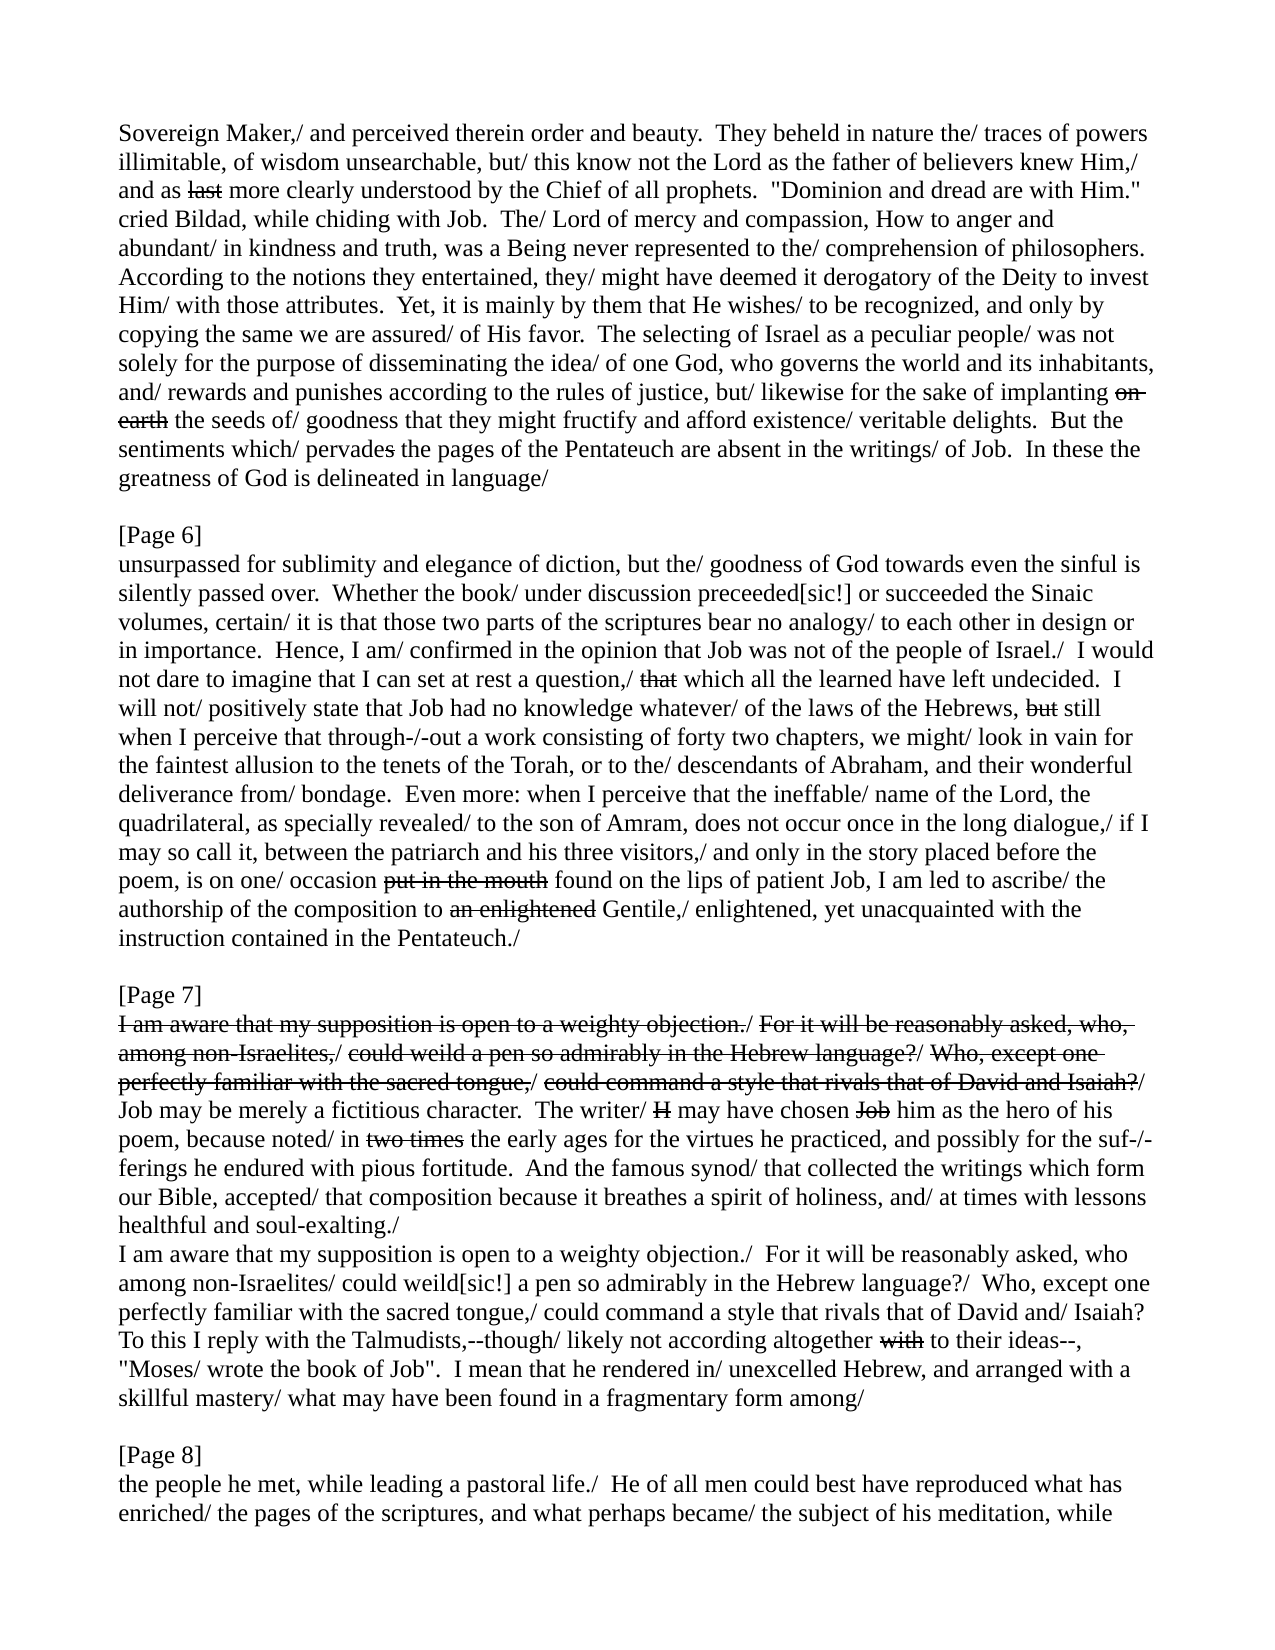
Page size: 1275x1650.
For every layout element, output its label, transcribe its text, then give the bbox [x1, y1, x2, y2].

text [Page 8] [118, 1441, 1157, 1469]
text Sovereign Maker,/ and perceived therein order and beauty. They beheld in nature the/ traces of powers illimitable, of wisdom unsearchable, but/ this know not the Lord as the father of believers knew Him,/ and as last more clearly understood by the Chief of all prophets. "Dominion and dread are with Him." cried Bildad, while chiding with Job. The/ Lord of mercy and compassion, How to anger and abundant/ in kindness and truth, was a Being never represented to the/ comprehension of philosophers. According to the notions they entertained, they/ might have deemed it derogatory of the Deity to invest Him/ with those attributes. Yet, it is mainly by them that He wishes/ to be recognized, and only by copying the same we are assured/ of His favor. The selecting of Israel as a peculiar people/ was not solely for the purpose of disseminating the idea/ of one God, who governs the world and its inhabitants, and/ rewards and punishes according to the rules of justice, but/ likewise for the sake of implanting on earth the seeds of/ goodness that they might fructify and afford existence/ veritable delights. But the sentiments which/ pervades the pages of the Pentateuch are absent in the writings/ of Job. In these the greatness of God is delineated in language/ [118, 118, 1157, 492]
text [Page 7] [118, 981, 1157, 1009]
text I am aware that my supposition is open to a weighty objection./ For it will be reasonably asked, who, among non-Israelites,/ could weild a pen so admirably in the Hebrew language?/ Who, except one perfectly familiar with the sacred tongue,/ could command a style that rivals that of David and Isaiah?/ Job may be merely a fictitious character. The writer/ H may have chosen Job him as the hero of his poem, because noted/ in two times the early ages for the virtues he practiced, and possibly for the suf-/-ferings he endured with pious fortitude. And the famous synod/ that collected the writings which form our Bible, accepted/ that composition because it breathes a spirit of holiness, and/ at times with lessons healthful and soul-exalting./ [118, 1009, 1157, 1239]
text the people he met, while leading a pastoral life./ He of all men could best have reproduced what has enriched/ the pages of the scriptures, and what perhaps became/ the subject of his meditation, while [118, 1469, 1157, 1527]
text I am aware that my supposition is open to a weighty objection./ For it will be reasonably asked, who among non-Israelites/ could weild[sic!] a pen so admirably in the Hebrew language?/ Who, except one perfectly familiar with the sacred tongue,/ could command a style that rivals that of David and/ Isaiah? To this I reply with the Talmudists,--though/ likely not according altogether with to their ideas--, "Moses/ wrote the book of Job". I mean that he rendered in/ unexcelled Hebrew, and arranged with a skillful mastery/ what may have been found in a fragmentary form among/ [118, 1239, 1157, 1412]
text [Page 6] [118, 521, 1157, 549]
text unsurpassed for sublimity and elegance of diction, but the/ goodness of God towards even the sinful is silently passed over. Whether the book/ under discussion preceeded[sic!] or succeeded the Sinaic volumes, certain/ it is that those two parts of the scriptures bear no analogy/ to each other in design or in importance. Hence, I am/ confirmed in the opinion that Job was not of the people of Israel./ I would not dare to imagine that I can set at rest a question,/ that which all the learned have left undecided. I will not/ positively state that Job had no knowledge whatever/ of the laws of the Hebrews, but still when I perceive that through-/-out a work consisting of forty two chapters, we might/ look in vain for the faintest allusion to the tenets of the Torah, or to the/ descendants of Abraham, and their wonderful deliverance from/ bondage. Even more: when I perceive that the ineffable/ name of the Lord, the quadrilateral, as specially revealed/ to the son of Amram, does not occur once in the long dialogue,/ if I may so call it, between the patriarch and his three visitors,/ and only in the story placed before the poem, is on one/ occasion put in the mouth found on the lips of patient Job, I am led to ascribe/ the authorship of the composition to an enlightened Gentile,/ enlightened, yet unacquainted with the instruction contained in the Pentateuch./ [118, 549, 1157, 952]
